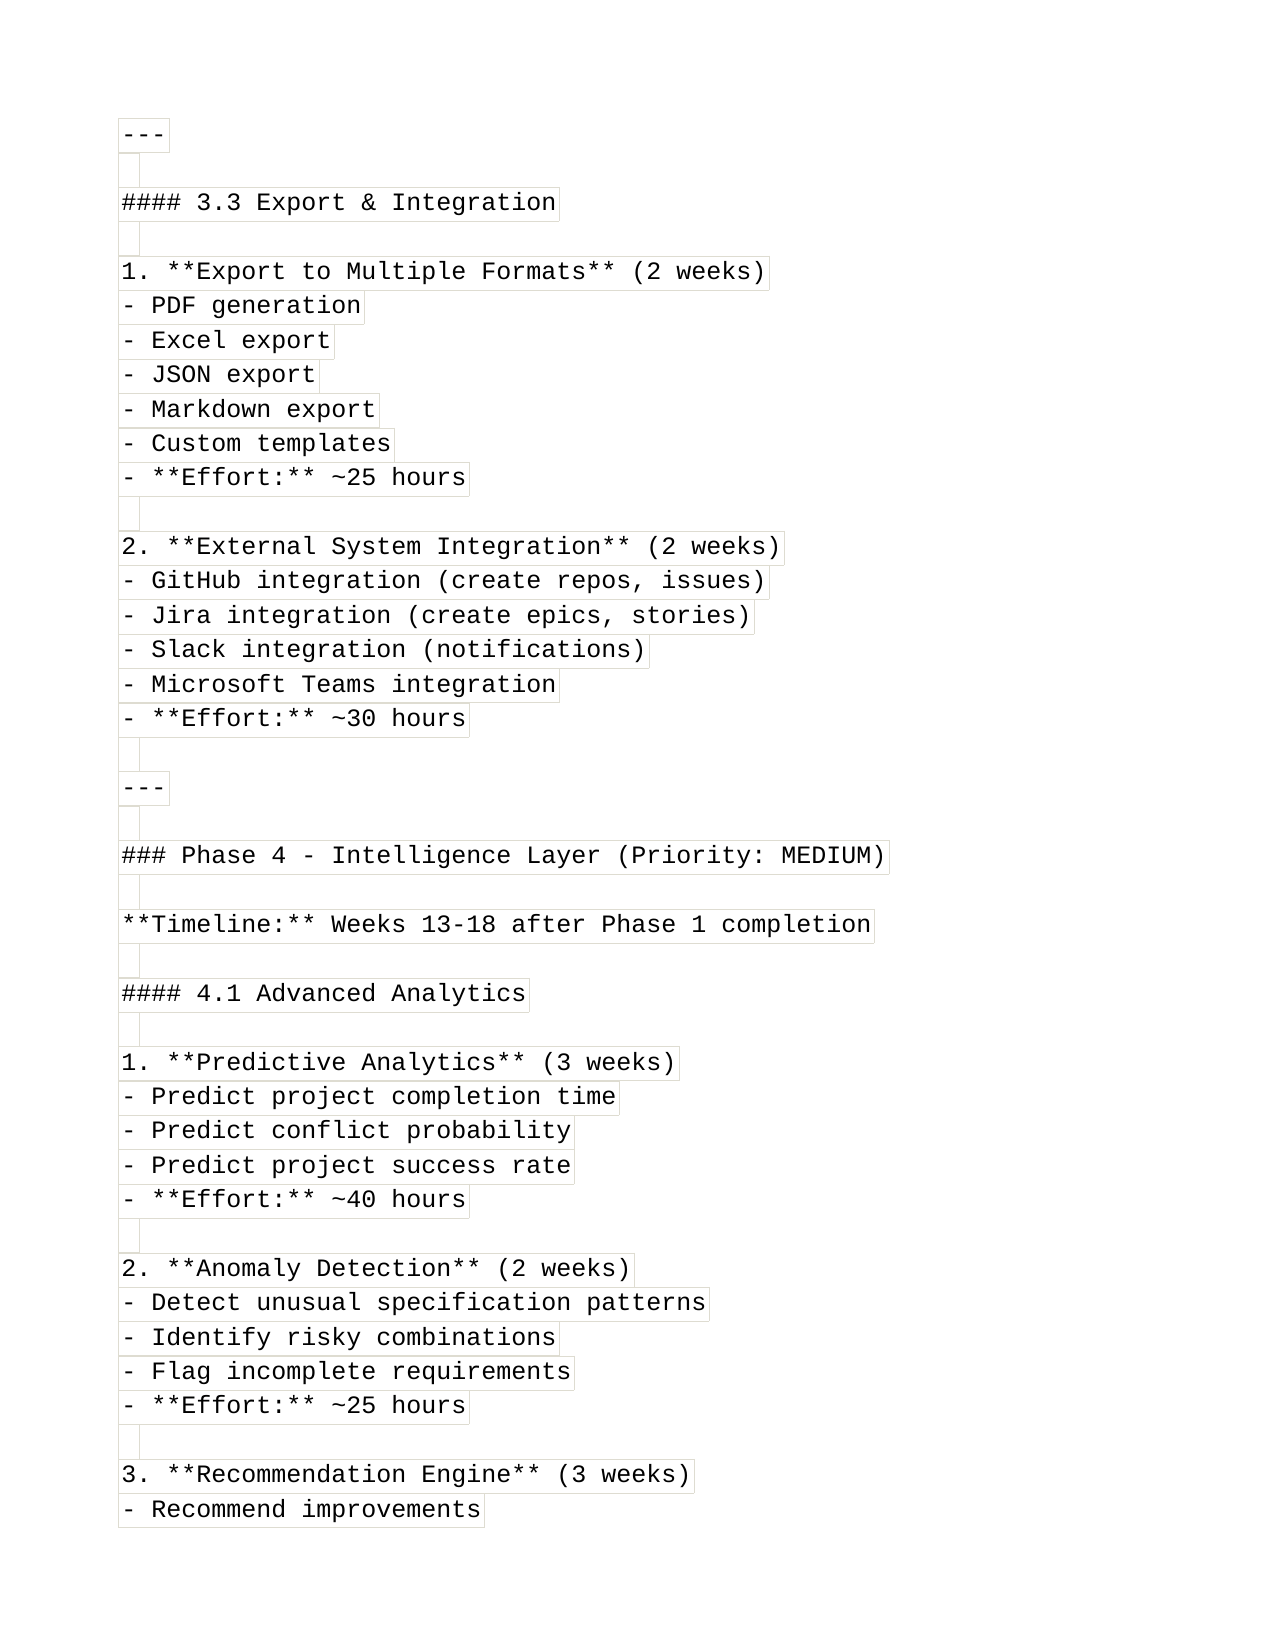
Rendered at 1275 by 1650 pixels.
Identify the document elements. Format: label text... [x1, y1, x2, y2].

text - Jira integration (create epics, stories) [119, 600, 754, 634]
text [575, 1115, 1157, 1149]
text --- [170, 771, 1157, 806]
text #### 4.1 Advanced Analytics [119, 979, 529, 1012]
text - PDF generation [119, 291, 364, 324]
text [470, 1184, 1157, 1218]
text [470, 702, 1157, 737]
text --- [119, 772, 169, 805]
text [620, 1081, 1157, 1115]
text 2. **Anomaly Detection** (2 weeks) [119, 1254, 634, 1287]
text [335, 324, 1157, 359]
text 1. **Predictive Analytics** (3 weeks) [119, 1047, 679, 1080]
text [470, 1390, 1157, 1424]
text - **Effort:** ~40 hours [119, 1185, 469, 1218]
text [395, 427, 1157, 462]
text 3. **Recommendation Engine** (3 weeks) [119, 1460, 694, 1493]
text [890, 840, 1157, 874]
text [365, 290, 1157, 324]
text - Predict project completion time [119, 1082, 619, 1115]
text [680, 1046, 1157, 1081]
text ### Phase 4 - Intelligence Layer (Priority: MEDIUM) [119, 841, 889, 874]
text [650, 634, 1157, 668]
text [485, 1493, 1157, 1527]
text [560, 668, 1157, 702]
text [875, 909, 1157, 943]
text 2. **External System Integration** (2 weeks) [119, 532, 784, 565]
text --- [119, 119, 169, 152]
text [695, 1459, 1157, 1493]
text [575, 1356, 1157, 1390]
text - Flag incomplete requirements [119, 1357, 574, 1390]
text - Recommend improvements [119, 1494, 484, 1527]
text #### 3.3 Export & Integration [119, 188, 559, 221]
text - Predict project success rate [119, 1150, 574, 1184]
text 1. **Export to Multiple Formats** (2 weeks) [119, 257, 769, 290]
text --- [170, 118, 1157, 152]
text **Timeline:** Weeks 13-18 after Phase 1 completion [119, 910, 874, 943]
text [320, 359, 1157, 393]
text - GitHub integration (create repos, issues) [119, 566, 769, 599]
text - Markdown export [119, 394, 379, 427]
text - **Effort:** ~30 hours [119, 704, 469, 737]
text - JSON export [119, 360, 319, 393]
text [560, 187, 1157, 221]
text [635, 1252, 1157, 1287]
text [530, 977, 1157, 1012]
text - Microsoft Teams integration [119, 669, 559, 702]
text - Slack integration (notifications) [119, 635, 649, 668]
text - **Effort:** ~25 hours [119, 1391, 469, 1424]
text - Excel export [119, 325, 334, 359]
text [770, 565, 1157, 599]
text [560, 1321, 1157, 1356]
text - Predict conflict probability [119, 1116, 574, 1149]
text - Custom templates [119, 429, 394, 462]
text [575, 1149, 1157, 1184]
text [710, 1287, 1157, 1321]
text - **Effort:** ~25 hours [119, 463, 469, 496]
text - Detect unusual specification patterns [119, 1288, 709, 1321]
text [380, 393, 1157, 427]
text [770, 256, 1157, 290]
text - Identify risky combinations [119, 1322, 559, 1355]
text [755, 599, 1157, 634]
text [785, 531, 1157, 565]
text [470, 462, 1157, 496]
